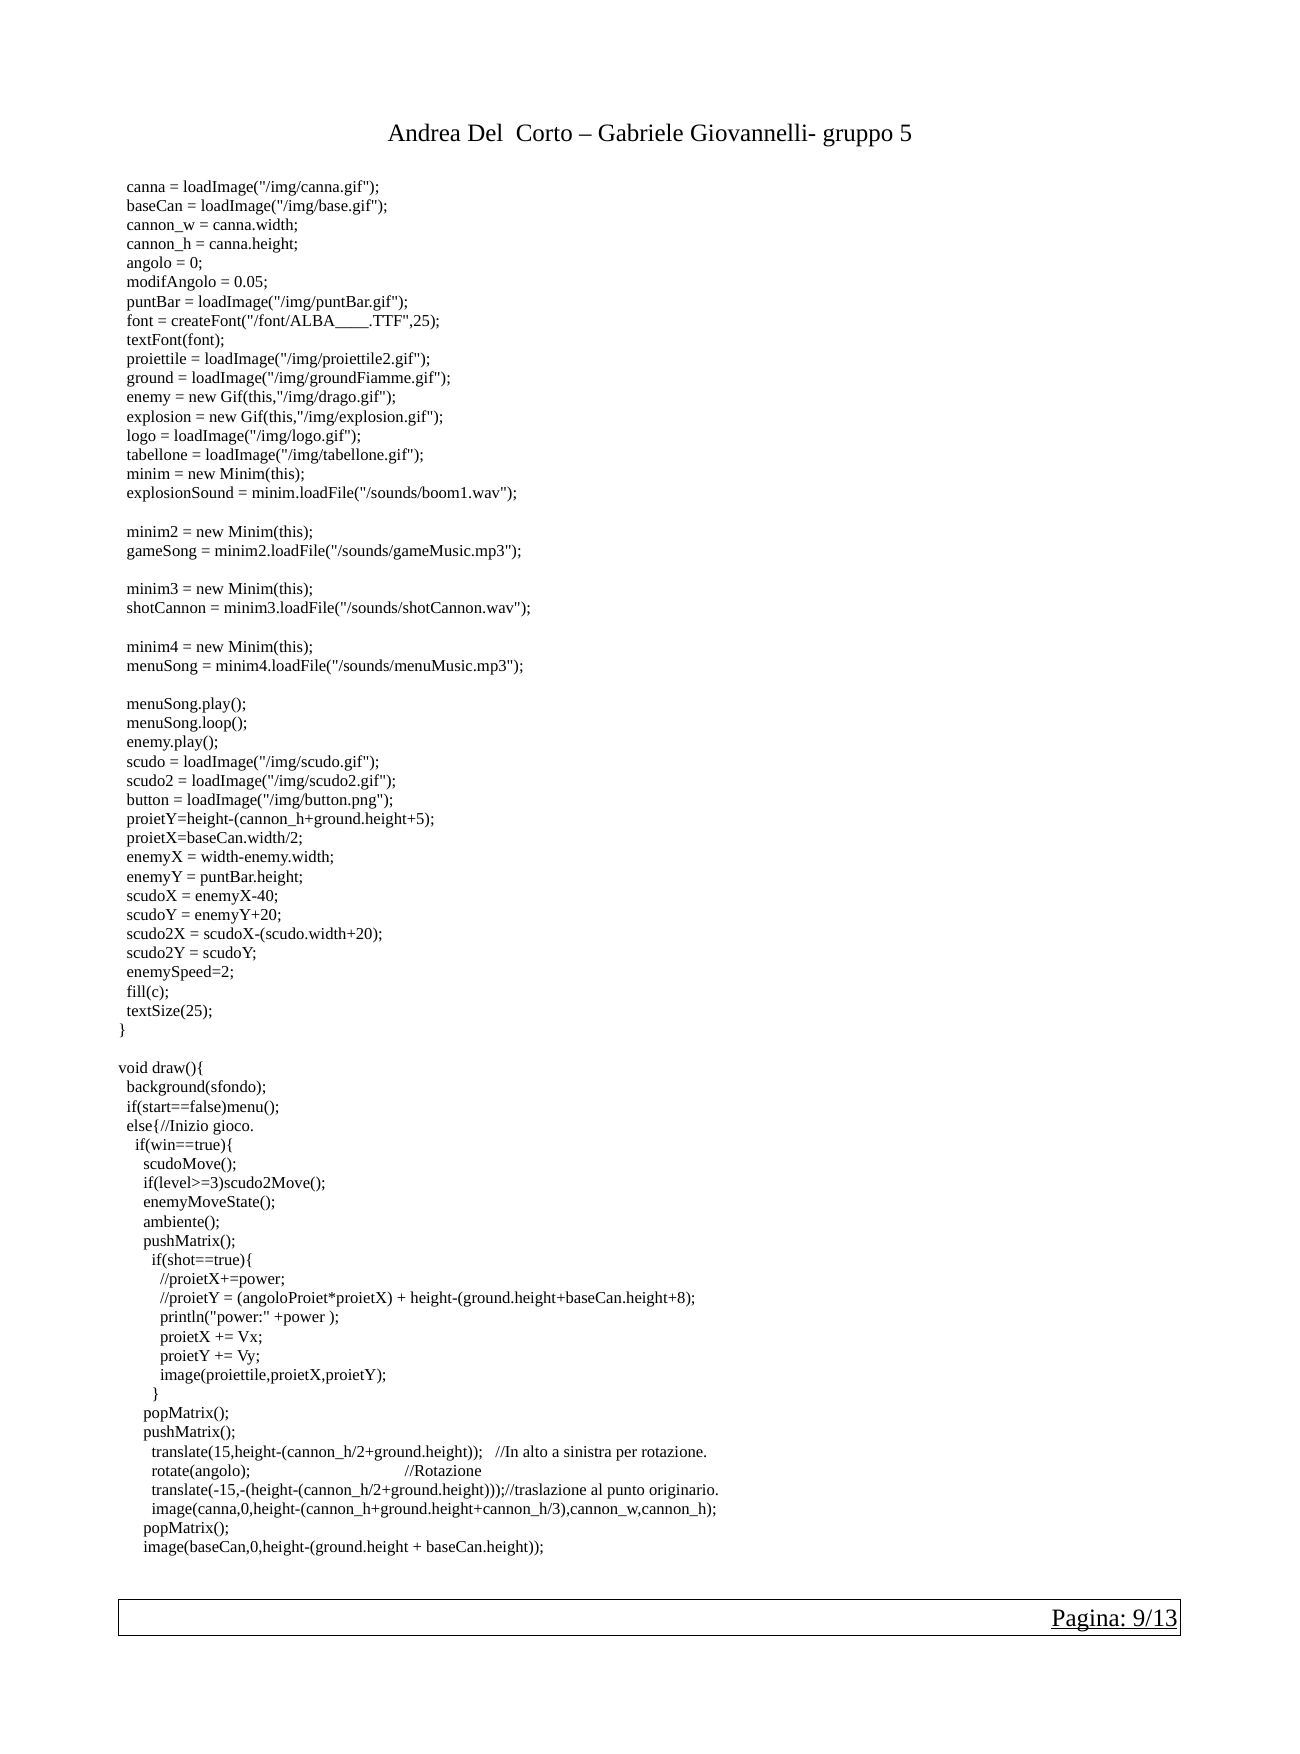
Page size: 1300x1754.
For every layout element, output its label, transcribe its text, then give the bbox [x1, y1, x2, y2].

text cannon_h = canna.height; [118, 234, 1181, 253]
text angolo = 0; [118, 253, 1181, 272]
text explosion = new Gif(this,"/img/explosion.gif"); [118, 406, 1181, 426]
text if(level>=3)scudo2Move(); [118, 1173, 1181, 1192]
text ground = loadImage("/img/groundFiamme.gif"); [118, 368, 1181, 387]
text rotate(angolo); //Rotazione [118, 1461, 1181, 1480]
text //proietX+=power; [118, 1269, 1181, 1288]
text enemySpeed=2; [118, 962, 1181, 981]
text pushMatrix(); [118, 1231, 1181, 1250]
text background(sfondo); [118, 1077, 1181, 1096]
text translate(-15,-(height-(cannon_h/2+ground.height)));//traslazione al punto originario. [118, 1480, 1181, 1499]
text menuSong.loop(); [118, 713, 1181, 732]
text //proietY = (angoloProiet*proietX) + height-(ground.height+baseCan.height+8); [118, 1288, 1181, 1307]
text else{//Inizio gioco. [118, 1116, 1181, 1135]
text popMatrix(); [118, 1518, 1181, 1537]
text minim = new Minim(this); [118, 464, 1181, 483]
text scudo = loadImage("/img/scudo.gif"); [118, 751, 1181, 771]
text image(baseCan,0,height-(ground.height + baseCan.height)); [118, 1537, 1181, 1556]
text proietY=height-(cannon_h+ground.height+5); [118, 809, 1181, 828]
text if(shot==true){ [118, 1250, 1181, 1269]
text scudo2X = scudoX-(scudo.width+20); [118, 924, 1181, 943]
text minim2 = new Minim(this); [118, 521, 1181, 541]
text cannon_w = canna.width; [118, 215, 1181, 234]
text ambiente(); [118, 1211, 1181, 1231]
text tabellone = loadImage("/img/tabellone.gif"); [118, 445, 1181, 464]
text enemy.play(); [118, 732, 1181, 751]
text enemyX = width-enemy.width; [118, 847, 1181, 866]
text popMatrix(); [118, 1403, 1181, 1422]
text if(win==true){ [118, 1135, 1181, 1154]
text translate(15,height-(cannon_h/2+ground.height)); //In alto a sinistra per rotazione. [118, 1441, 1181, 1461]
text minim4 = new Minim(this); [118, 636, 1181, 656]
text shotCannon = minim3.loadFile("/sounds/shotCannon.wav"); [118, 598, 1181, 617]
text menuSong.play(); [118, 694, 1181, 713]
text fill(c); [118, 981, 1181, 1001]
text } [118, 1020, 1181, 1039]
text scudo2 = loadImage("/img/scudo2.gif"); [118, 771, 1181, 790]
text scudo2Y = scudoY; [118, 943, 1181, 962]
text proietX=baseCan.width/2; [118, 828, 1181, 847]
text image(proiettile,proietX,proietY); [118, 1365, 1181, 1384]
text logo = loadImage("/img/logo.gif"); [118, 426, 1181, 445]
text explosionSound = minim.loadFile("/sounds/boom1.wav"); [118, 483, 1181, 502]
text } [118, 1384, 1181, 1403]
text image(canna,0,height-(cannon_h+ground.height+cannon_h/3),cannon_w,cannon_h); [118, 1499, 1181, 1518]
text baseCan = loadImage("/img/base.gif"); [118, 196, 1181, 215]
text gameSong = minim2.loadFile("/sounds/gameMusic.mp3"); [118, 541, 1181, 560]
text pushMatrix(); [118, 1422, 1181, 1441]
text font = createFont("/font/ALBA____.TTF",25); [118, 311, 1181, 330]
text menuSong = minim4.loadFile("/sounds/menuMusic.mp3"); [118, 656, 1181, 675]
text void draw(){ [118, 1058, 1181, 1077]
text textSize(25); [118, 1001, 1181, 1020]
text proiettile = loadImage("/img/proiettile2.gif"); [118, 349, 1181, 368]
text println("power:" +power ); [118, 1307, 1181, 1326]
text canna = loadImage("/img/canna.gif"); [118, 176, 1181, 196]
text modifAngolo = 0.05; [118, 272, 1181, 291]
text if(start==false)menu(); [118, 1096, 1181, 1116]
text scudoY = enemyY+20; [118, 905, 1181, 924]
text enemy = new Gif(this,"/img/drago.gif"); [118, 387, 1181, 406]
text proietX += Vx; [118, 1326, 1181, 1346]
text scudoX = enemyX-40; [118, 886, 1181, 905]
text textFont(font); [118, 330, 1181, 349]
text puntBar = loadImage("/img/puntBar.gif"); [118, 291, 1181, 311]
text proietY += Vy; [118, 1346, 1181, 1365]
text scudoMove(); [118, 1154, 1181, 1173]
text minim3 = new Minim(this); [118, 579, 1181, 598]
text enemyY = puntBar.height; [118, 866, 1181, 886]
text enemyMoveState(); [118, 1192, 1181, 1211]
text button = loadImage("/img/button.png"); [118, 790, 1181, 809]
